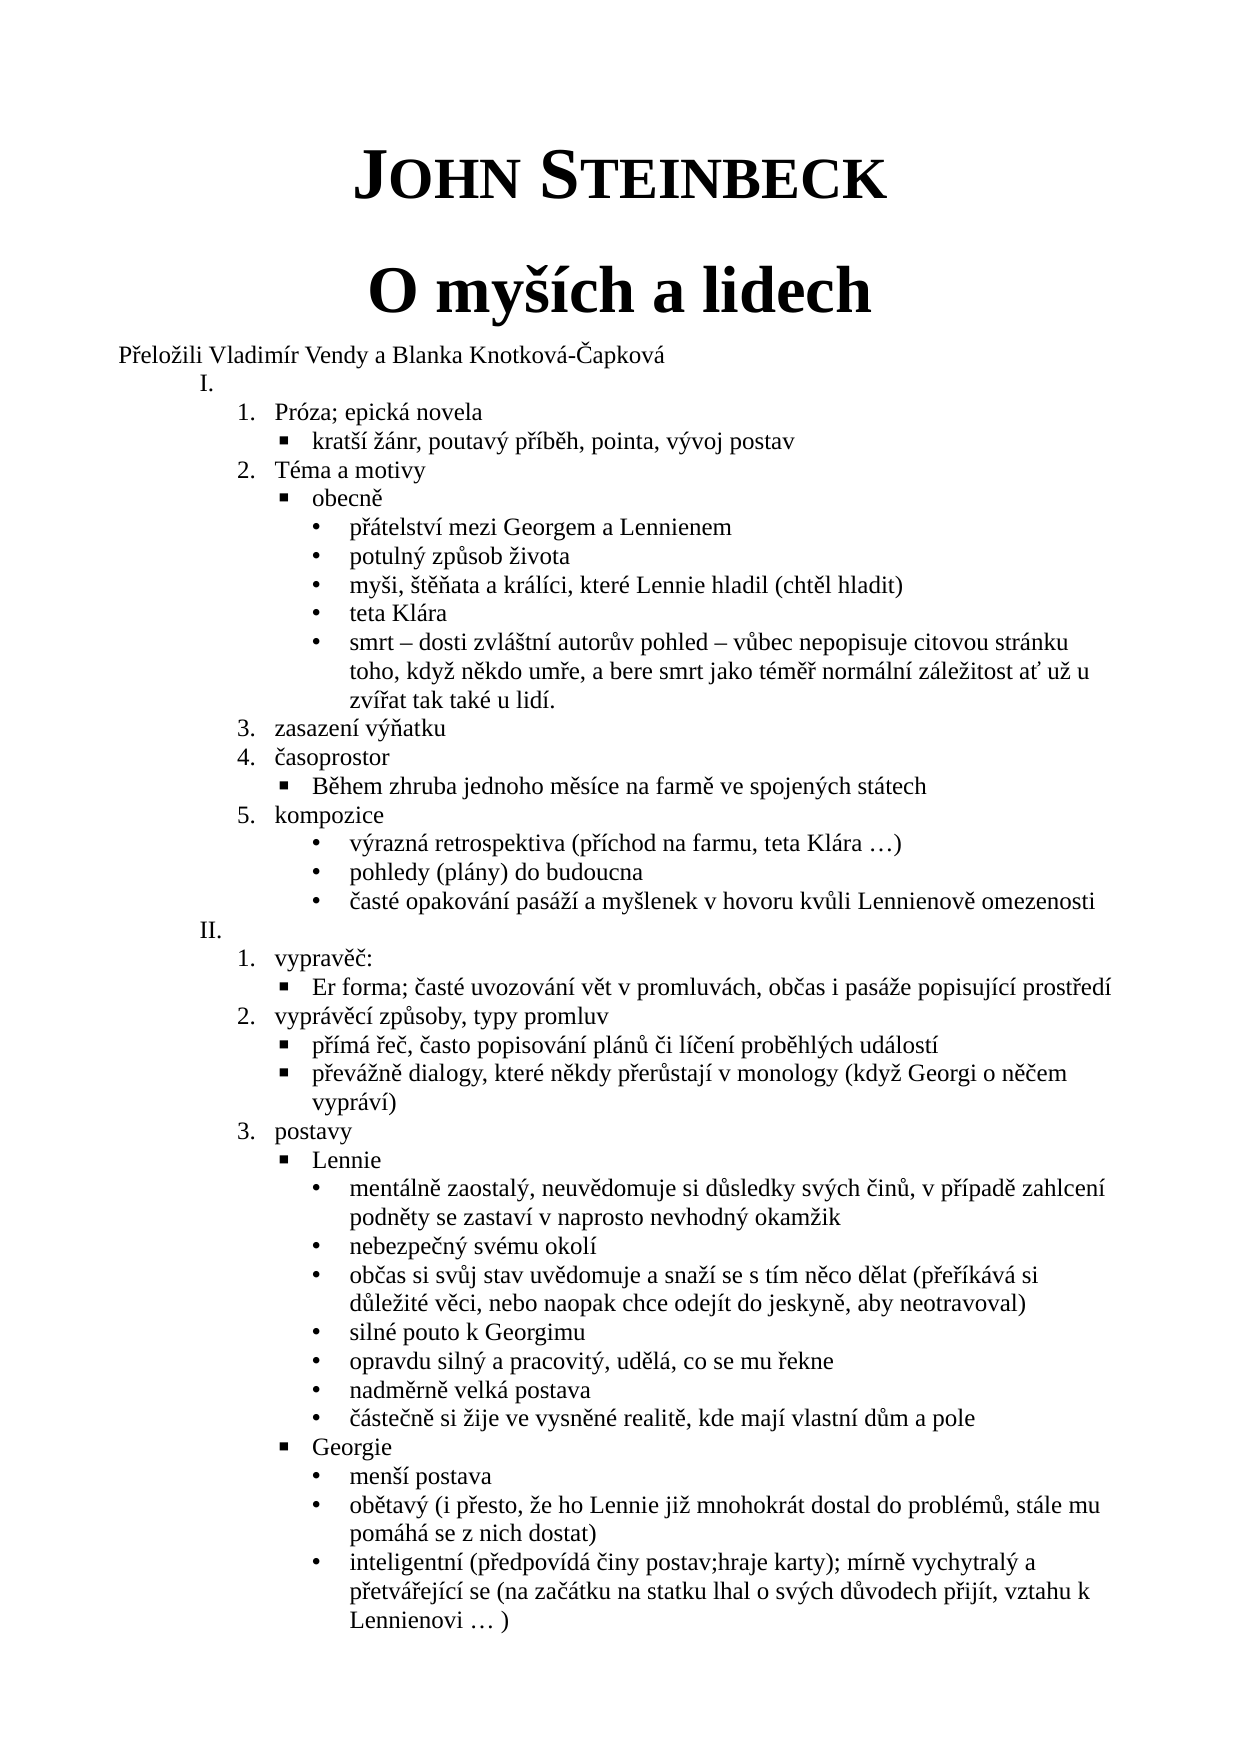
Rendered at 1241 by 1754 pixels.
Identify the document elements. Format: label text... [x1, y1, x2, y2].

list přímá řeč, často popisování plánů či líčení proběhlých událostí [274, 1030, 1122, 1058]
list přátelství mezi Georgem a Lennienem [312, 512, 1122, 541]
list inteligentní (předpovídá činy postav;hraje karty); mírně vychytralý a přetvářející se (na začátku na statku lhal o svých důvodech přijít, vztahu k Lennienovi … ) [312, 1547, 1122, 1633]
list výrazná retrospektiva (příchod na farmu, teta Klára …) [312, 828, 1122, 857]
list nebezpečný svému okolí [312, 1231, 1122, 1260]
list menší postava [312, 1461, 1122, 1490]
list Georgie [274, 1432, 1122, 1461]
list Během zhruba jednoho měsíce na farmě ve spojených státech [274, 771, 1122, 800]
text John Steinbeck [118, 130, 1122, 214]
list časoprostor [237, 742, 1122, 771]
list vyprávěcí způsoby, typy promluv [237, 1001, 1122, 1030]
list teta Klára [312, 598, 1122, 627]
text Přeložili Vladimír Vendy a Blanka Knotková-Čapková [118, 340, 1122, 368]
list Lennie [274, 1145, 1122, 1173]
list Téma a motivy [237, 455, 1122, 483]
list mentálně zaostalý, neuvědomuje si důsledky svých činů, v případě zahlcení podněty se zastaví v naprosto nevhodný okamžik [312, 1173, 1122, 1231]
list pohledy (plány) do budoucna [312, 857, 1122, 886]
list občas si svůj stav uvědomuje a snaží se s tím něco dělat (přeříkává si důležité věci, nebo naopak chce odejít do jeskyně, aby neotravoval) [312, 1260, 1122, 1317]
list nadměrně velká postava [312, 1375, 1122, 1403]
list kompozice [237, 800, 1122, 828]
list Er forma; časté uvozování vět v promluvách, občas i pasáže popisující prostředí [274, 972, 1122, 1001]
list obecně [274, 483, 1122, 512]
list silné pouto k Georgimu [312, 1317, 1122, 1346]
list myši, štěňata a králíci, které Lennie hladil (chtěl hladit) [312, 570, 1122, 598]
list potulný způsob života [312, 541, 1122, 570]
list obětavý (i přesto, že ho Lennie již mnohokrát dostal do problémů, stále mu pomáhá se z nich dostat) [312, 1490, 1122, 1547]
list postavy [237, 1116, 1122, 1145]
list smrt – dosti zvláštní autorův pohled – vůbec nepopisuje citovou stránku toho, když někdo umře, a bere smrt jako téměř normální záležitost ať už u zvířat tak také u lidí. [312, 627, 1122, 713]
list Próza; epická novela [237, 397, 1122, 426]
list kratší žánr, poutavý příběh, pointa, vývoj postav [274, 426, 1122, 455]
list částečně si žije ve vysněné realitě, kde mají vlastní dům a pole [312, 1403, 1122, 1432]
subtitle O myších a lidech [118, 251, 1122, 327]
list zasazení výňatku [237, 713, 1122, 742]
list vypravěč: [237, 943, 1122, 972]
list opravdu silný a pracovitý, udělá, co se mu řekne [312, 1346, 1122, 1375]
list časté opakování pasáží a myšlenek v hovoru kvůli Lennienově omezenosti [312, 886, 1122, 915]
list převážně dialogy, které někdy přerůstají v monology (když Georgi o něčem vypráví) [274, 1058, 1122, 1116]
